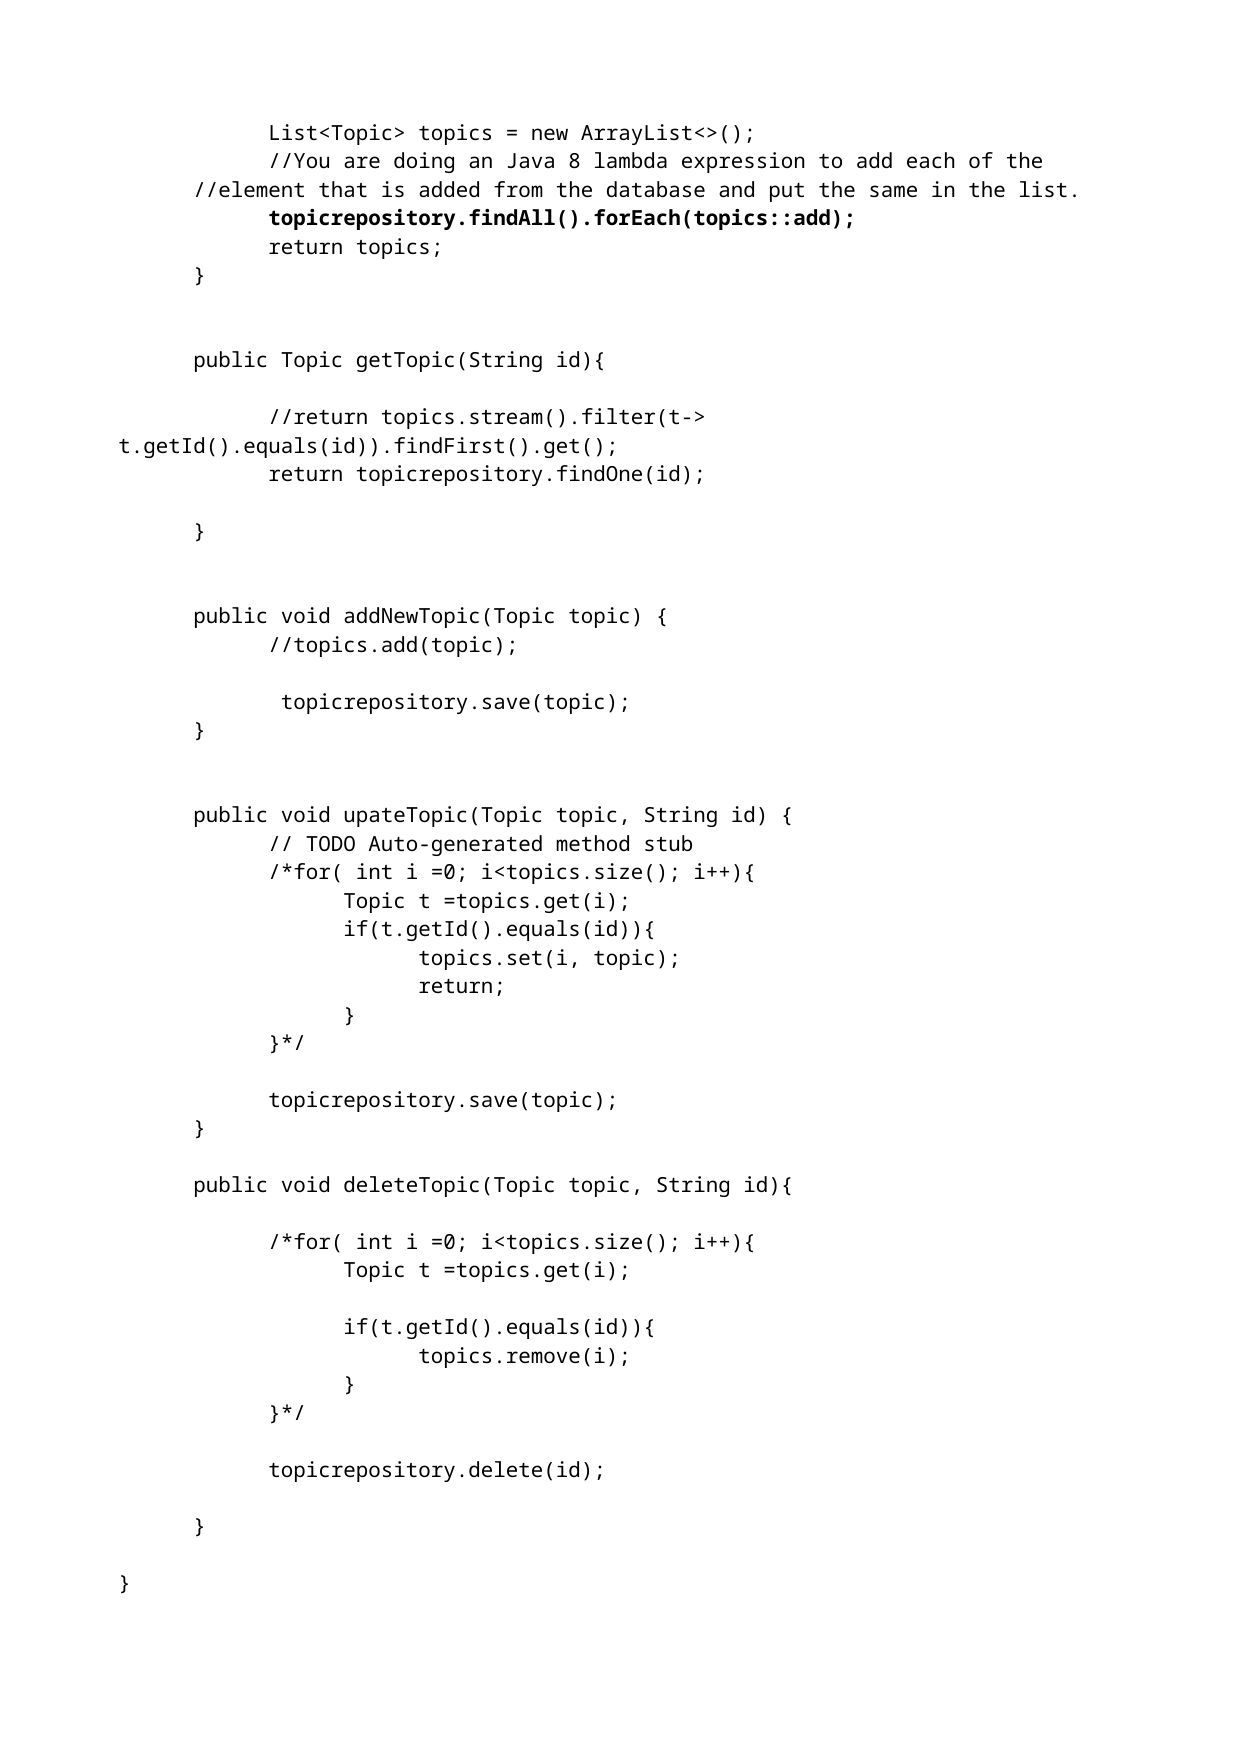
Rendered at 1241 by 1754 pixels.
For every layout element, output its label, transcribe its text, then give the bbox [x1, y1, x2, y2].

text //return topics.stream().filter(t-> t.getId().equals(id)).findFirst().get(); [118, 402, 1122, 459]
text return topicrepository.findOne(id); [118, 459, 1122, 488]
text //topics.add(topic); [118, 630, 1122, 658]
text if(t.getId().equals(id)){ [118, 914, 1122, 943]
text List<Topic> topics = new ArrayList<>(); [118, 118, 1122, 147]
text /*for( int i =0; i<topics.size(); i++){ [118, 1227, 1122, 1256]
text } [118, 1512, 1122, 1540]
text }*/ [118, 1028, 1122, 1057]
text } [118, 1568, 1122, 1597]
text } [118, 260, 1122, 289]
text Topic t =topics.get(i); [118, 886, 1122, 914]
text topics.set(i, topic); [118, 943, 1122, 971]
text /*for( int i =0; i<topics.size(); i++){ [118, 857, 1122, 886]
text } [118, 516, 1122, 545]
text topicrepository.delete(id); [118, 1455, 1122, 1483]
text }*/ [118, 1398, 1122, 1426]
text topics.remove(i); [118, 1341, 1122, 1369]
text public void addNewTopic(Topic topic) { [118, 602, 1122, 630]
text topicrepository.findAll().forEach(topics::add); [118, 203, 1122, 232]
text topicrepository.save(topic); [118, 1085, 1122, 1113]
text // TODO Auto-generated method stub [118, 829, 1122, 857]
text public void deleteTopic(Topic topic, String id){ [118, 1170, 1122, 1199]
text } [118, 715, 1122, 744]
text public Topic getTopic(String id){ [118, 346, 1122, 374]
text public void upateTopic(Topic topic, String id) { [118, 801, 1122, 829]
text topicrepository.save(topic); [118, 687, 1122, 715]
text //You are doing an Java 8 lambda expression to add each of the //element that is added from the database and put the same in the list. [118, 147, 1122, 203]
text Topic t =topics.get(i); [118, 1256, 1122, 1284]
text return; [118, 971, 1122, 1000]
text return topics; [118, 232, 1122, 260]
text if(t.getId().equals(id)){ [118, 1312, 1122, 1341]
text } [118, 1000, 1122, 1028]
text } [118, 1113, 1122, 1142]
text } [118, 1369, 1122, 1398]
